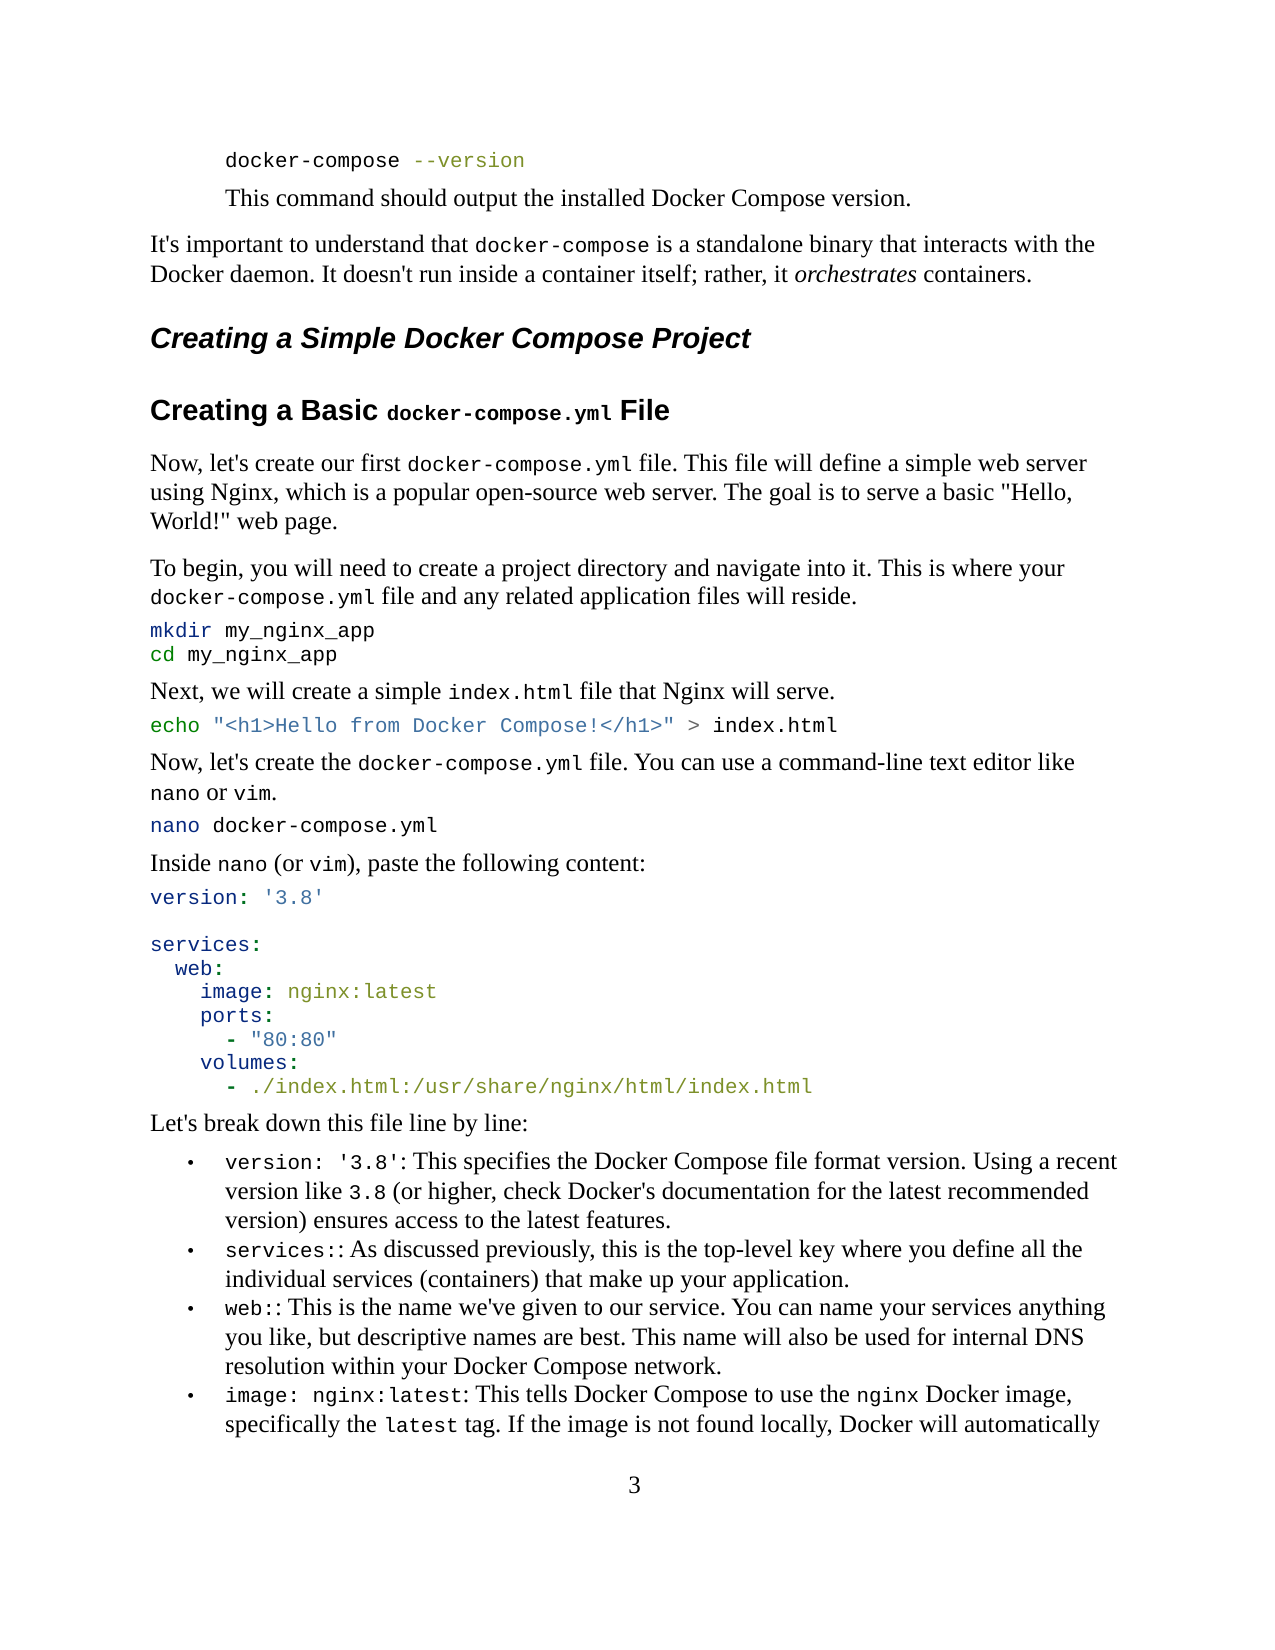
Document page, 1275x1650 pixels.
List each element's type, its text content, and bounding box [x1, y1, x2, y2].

list version: '3.8': This specifies the Docker Compose file format version. Using a recent version like 3.8 (or higher, check Docker's documentation for the latest recommended version) ensures access to the latest features. [187, 1146, 1125, 1234]
text Now, let's create the docker-compose.yml file. You can use a command-line text editor like nano or vim. [150, 747, 1125, 807]
subtitle Creating a Simple Docker Compose Project [150, 322, 1125, 355]
text cd my_nginx_app [150, 644, 1125, 667]
text It's important to understand that docker-compose is a standalone binary that interacts with the Docker daemon. It doesn't run inside a container itself; rather, it orchestrates containers. [150, 229, 1125, 288]
list This command should output the installed Docker Compose version. [187, 183, 1125, 211]
text nano docker-compose.yml [150, 816, 1125, 839]
list web:: This is the name we've given to our service. You can name your services anything you like, but descriptive names are best. This name will also be used for internal DNS resolution within your Docker Compose network. [187, 1292, 1125, 1379]
text web: [150, 958, 1125, 981]
text Let's break down this file line by line: [150, 1108, 1125, 1137]
text Inside nano (or vim), paste the following content: [150, 848, 1125, 878]
text volumes: [150, 1052, 1125, 1076]
text To begin, you will need to create a project directory and navigate into it. This is where your docker-compose.yml file and any related application files will reside. [150, 553, 1125, 611]
text Next, we will create a simple index.html file that Nginx will serve. [150, 676, 1125, 706]
text version: '3.8' [150, 887, 1125, 910]
list services:: As discussed previously, this is the top-level key where you define all the individual services (containers) that make up your application. [187, 1234, 1125, 1292]
text - ./index.html:/usr/share/nginx/html/index.html [150, 1076, 1125, 1099]
text Now, let's create our first docker-compose.yml file. This file will define a simple web server using Nginx, which is a popular open-source web server. The goal is to serve a basic "Hello, World!" web page. [150, 448, 1125, 535]
list docker-compose --version [187, 150, 1125, 174]
text services: [150, 934, 1125, 958]
text echo "<h1>Hello from Docker Compose!</h1>" > index.html [150, 715, 1125, 738]
subtitle Creating a Basic docker-compose.yml File [150, 393, 1125, 426]
text ports: [150, 1005, 1125, 1028]
text mkdir my_nginx_app [150, 620, 1125, 644]
text image: nginx:latest [150, 981, 1125, 1005]
list image: nginx:latest: This tells Docker Compose to use the nginx Docker image, specifically the latest tag. If the image is not found locally, Docker will automatically [187, 1379, 1125, 1439]
text - "80:80" [150, 1028, 1125, 1052]
